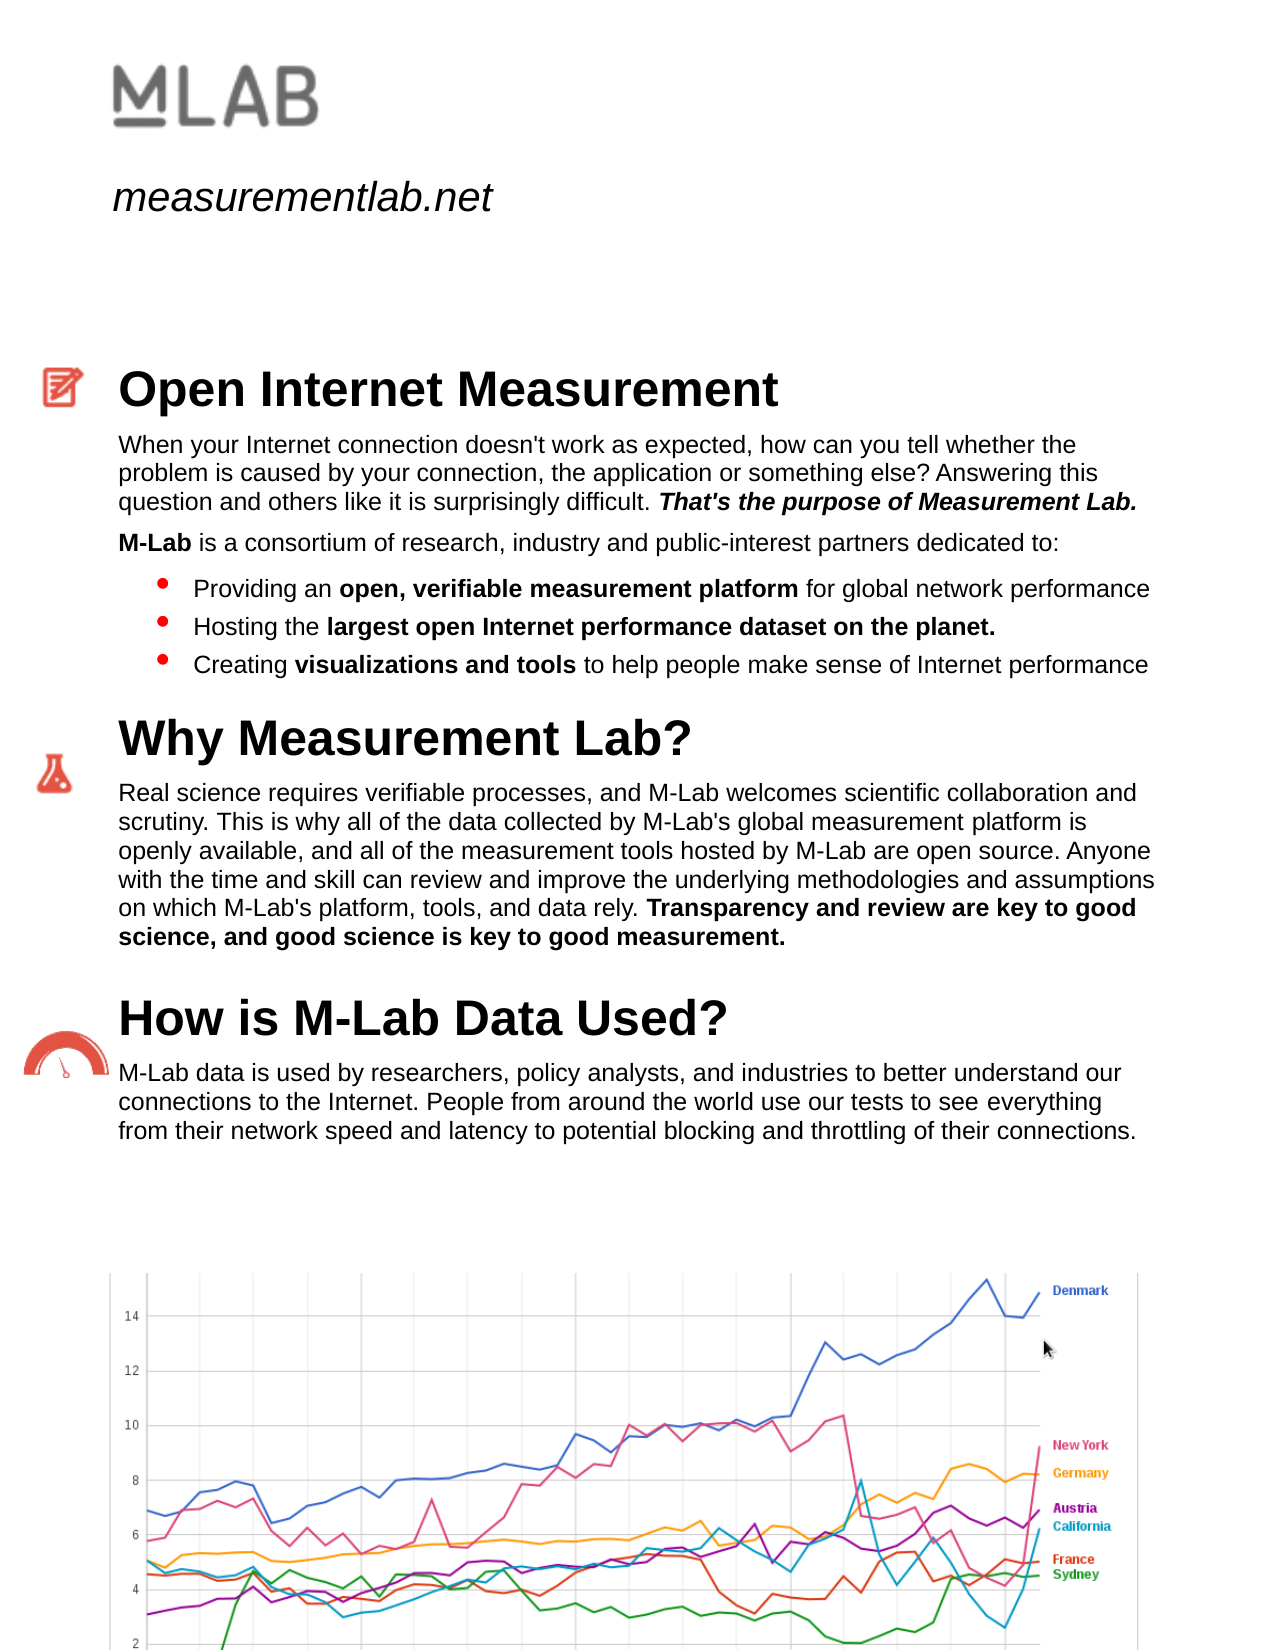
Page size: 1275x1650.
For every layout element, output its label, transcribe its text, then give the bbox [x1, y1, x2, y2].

list Providing an open, verifiable measurement platform for global network performance [156, 570, 1157, 608]
picture [73, 1273, 1180, 1650]
picture [68, 18, 379, 175]
text M-Lab data is used by researchers, policy analysts, and industries to better understand our connections to the Internet. People from around the world use our tests to see everything from their network speed and latency to potential blocking and throttling of their connections. [118, 1058, 1157, 1145]
picture [22, 1027, 110, 1078]
subtitle Open Internet Measurement [118, 341, 1157, 417]
picture [21, 732, 93, 822]
text When your Internet connection doesn't work as expected, how can you tell whether the problem is caused by your connection, the application or something else? Answering this question and others like it is surprisingly difficult. That's the purpose of Measurement Lab. [118, 430, 1157, 516]
text Real science requires verifiable processes, and M-Lab welcomes scientific collaboration and scrutiny. This is why all of the data collected by M-Lab's global measurement platform is openly available, and all of the measurement tools hosted by M-Lab are open source. Anyone with the time and skill can review and improve the underlying methodologies and assumptions on which M-Lab's platform, tools, and data rely. Transparency and review are key to good science, and good science is key to good measurement. [118, 778, 1157, 951]
subtitle Why Measurement Lab? [118, 708, 1157, 766]
list Hosting the largest open Internet performance dataset on the planet. [156, 608, 1157, 646]
subtitle How is M-Lab Data Used? [118, 988, 1157, 1046]
text M-Lab is a consortium of research, industry and public-interest partners dedicated to: [118, 528, 1157, 557]
picture [9, 338, 104, 442]
list Creating visualizations and tools to help people make sense of Internet performance [156, 646, 1157, 683]
